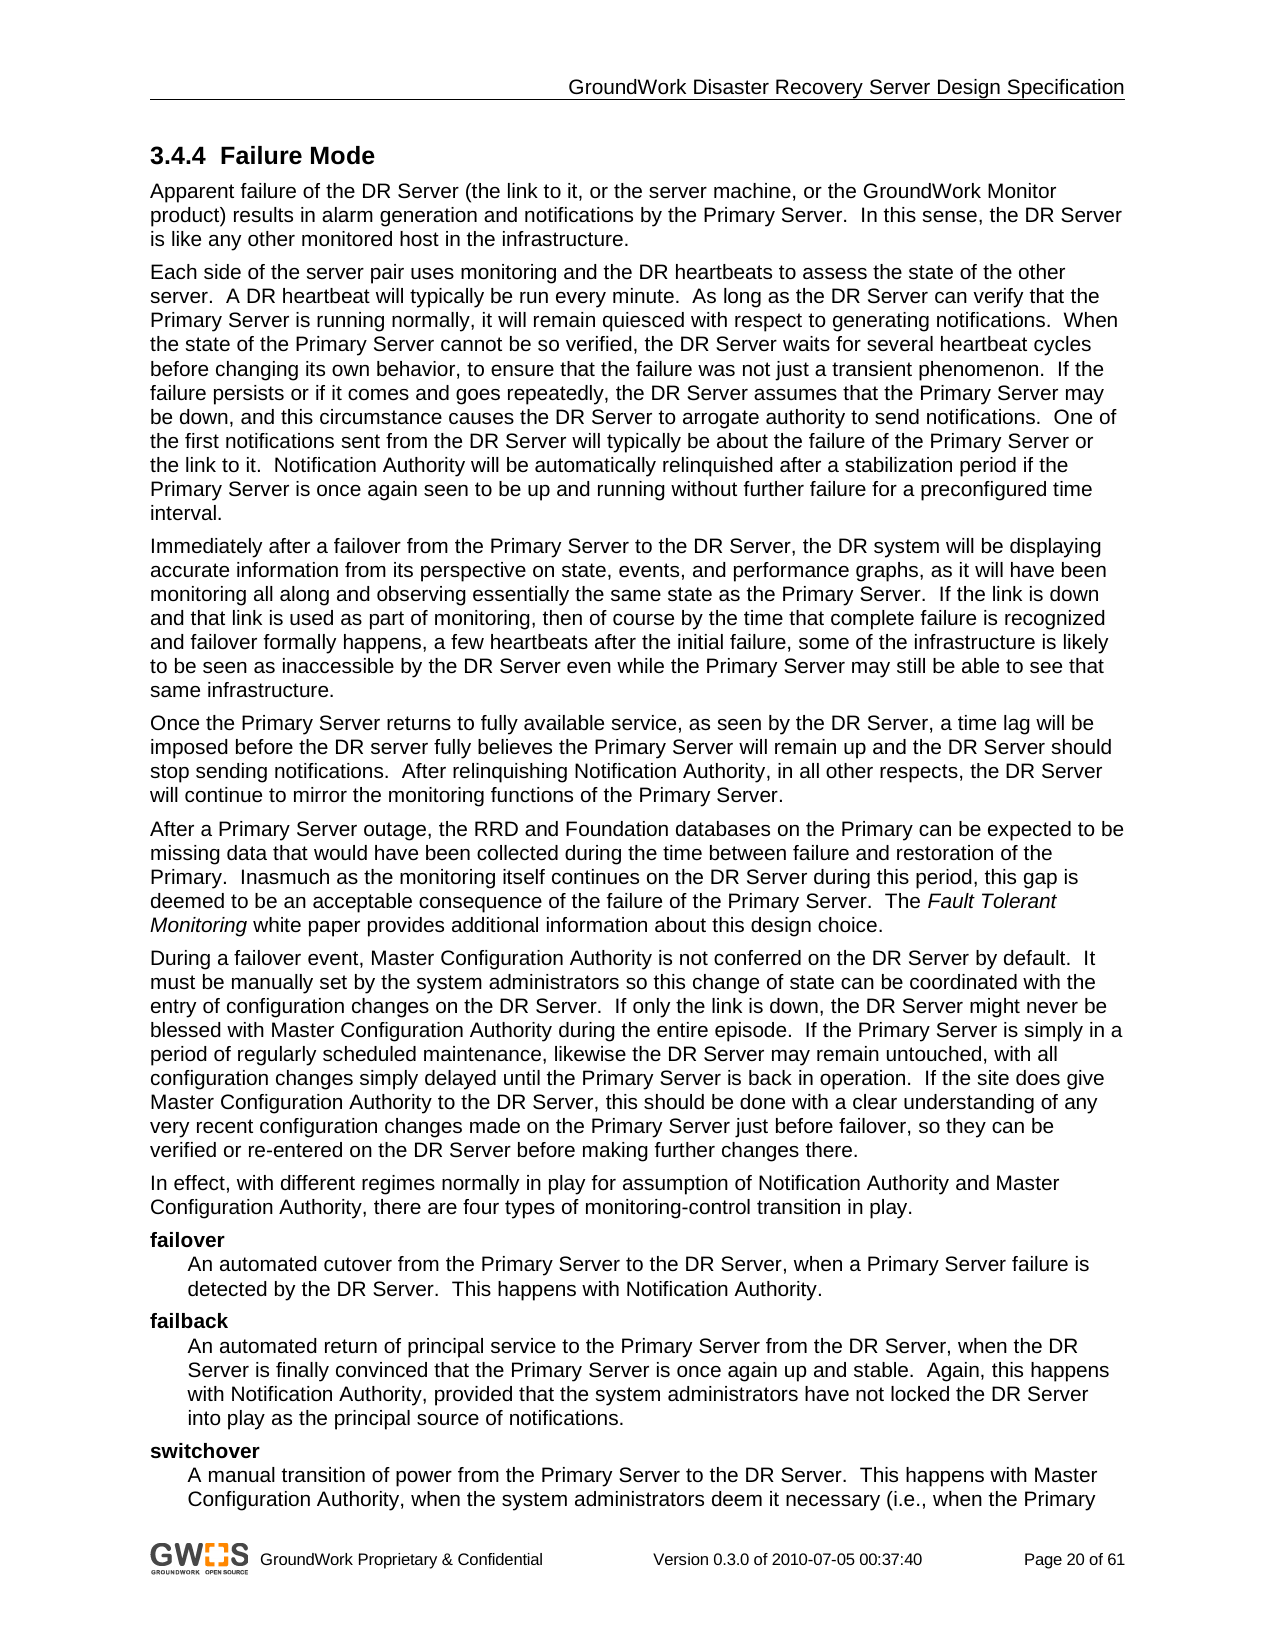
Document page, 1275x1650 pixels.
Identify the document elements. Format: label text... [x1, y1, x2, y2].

text An automated return of principal service to the Primary Server from the DR Server, when the DR Server is finally convinced that the Primary Server is once again up and stable. Again, this happens with Notification Authority, provided that the system administrators have not locked the DR Server into play as the principal source of notifications. [187, 1333, 1125, 1430]
text Once the Primary Server returns to fully available service, as seen by the DR Server, a time lag will be imposed before the DR server fully believes the Primary Server will remain up and the DR Server should stop sending notifications. After relinquishing Notification Authority, in all other respects, the DR Server will continue to mirror the monitoring functions of the Primary Server. [150, 711, 1125, 807]
subtitle failback [150, 1309, 1125, 1333]
text After a Primary Server outage, the RRD and Foundation databases on the Primary can be expected to be missing data that would have been collected during the time between failure and restoration of the Primary. Inasmuch as the monitoring itself continues on the DR Server during this period, this gap is deemed to be an acceptable consequence of the failure of the Primary Server. The Fault Tolerant Monitoring white paper provides additional information about this design choice. [150, 816, 1125, 937]
text An automated cutover from the Primary Server to the DR Server, when a Primary Server failure is detected by the DR Server. This happens with Notification Authority. [187, 1252, 1125, 1301]
text During a failover event, Master Configuration Authority is not conferred on the DR Server by default. It must be manually set by the system administrators so this change of state can be coordinated with the entry of configuration changes on the DR Server. If only the link is down, the DR Server might never be blessed with Master Configuration Authority during the entire episode. If the Primary Server is simply in a period of regularly scheduled maintenance, likewise the DR Server may remain untouched, with all configuration changes simply delayed until the Primary Server is back in operation. If the site does give Master Configuration Authority to the DR Server, this should be done with a clear understanding of any very recent configuration changes made on the Primary Server just before failover, so they can be verified or re-entered on the DR Server before making further changes there. [150, 946, 1125, 1162]
text Apparent failure of the DR Server (the link to it, or the server machine, or the GroundWork Monitor product) results in alarm generation and notifications by the Primary Server. In this sense, the DR Server is like any other monitored host in the infrastructure. [150, 179, 1125, 251]
subtitle Failure Mode [150, 141, 1125, 170]
picture [150, 1543, 248, 1575]
text Each side of the server pair uses monitoring and the DR heartbeats to assess the state of the other server. A DR heartbeat will typically be run every minute. As long as the DR Server can verify that the Primary Server is running normally, it will remain quiesced with respect to generating notifications. When the state of the Primary Server cannot be so verified, the DR Server waits for several heartbeat cycles before changing its own behavior, to ensure that the failure was not just a transient phenomenon. If the failure persists or if it comes and goes repeatedly, the DR Server assumes that the Primary Server may be down, and this circumstance causes the DR Server to arrogate authority to send notifications. One of the first notifications sent from the DR Server will typically be about the failure of the Primary Server or the link to it. Notification Authority will be automatically relinquished after a stabilization period if the Primary Server is once again seen to be up and running without further failure for a preconfigured time interval. [150, 260, 1125, 525]
subtitle switchover [150, 1439, 1125, 1463]
text In effect, with different regimes normally in play for assumption of Notification Authority and Master Configuration Authority, there are four types of monitoring-control transition in play. [150, 1171, 1125, 1219]
subtitle failover [150, 1228, 1125, 1252]
text Immediately after a failover from the Primary Server to the DR Server, the DR system will be displaying accurate information from its perspective on state, events, and performance graphs, as it will have been monitoring all along and observing essentially the same state as the Primary Server. If the link is down and that link is used as part of monitoring, then of course by the time that complete failure is recognized and failover formally happens, a few heartbeats after the initial failure, some of the infrastructure is likely to be seen as inaccessible by the DR Server even while the Primary Server may still be able to see that same infrastructure. [150, 534, 1125, 702]
text A manual transition of power from the Primary Server to the DR Server. This happens with Master Configuration Authority, when the system administrators deem it necessary (i.e., when the Primary [187, 1463, 1125, 1511]
